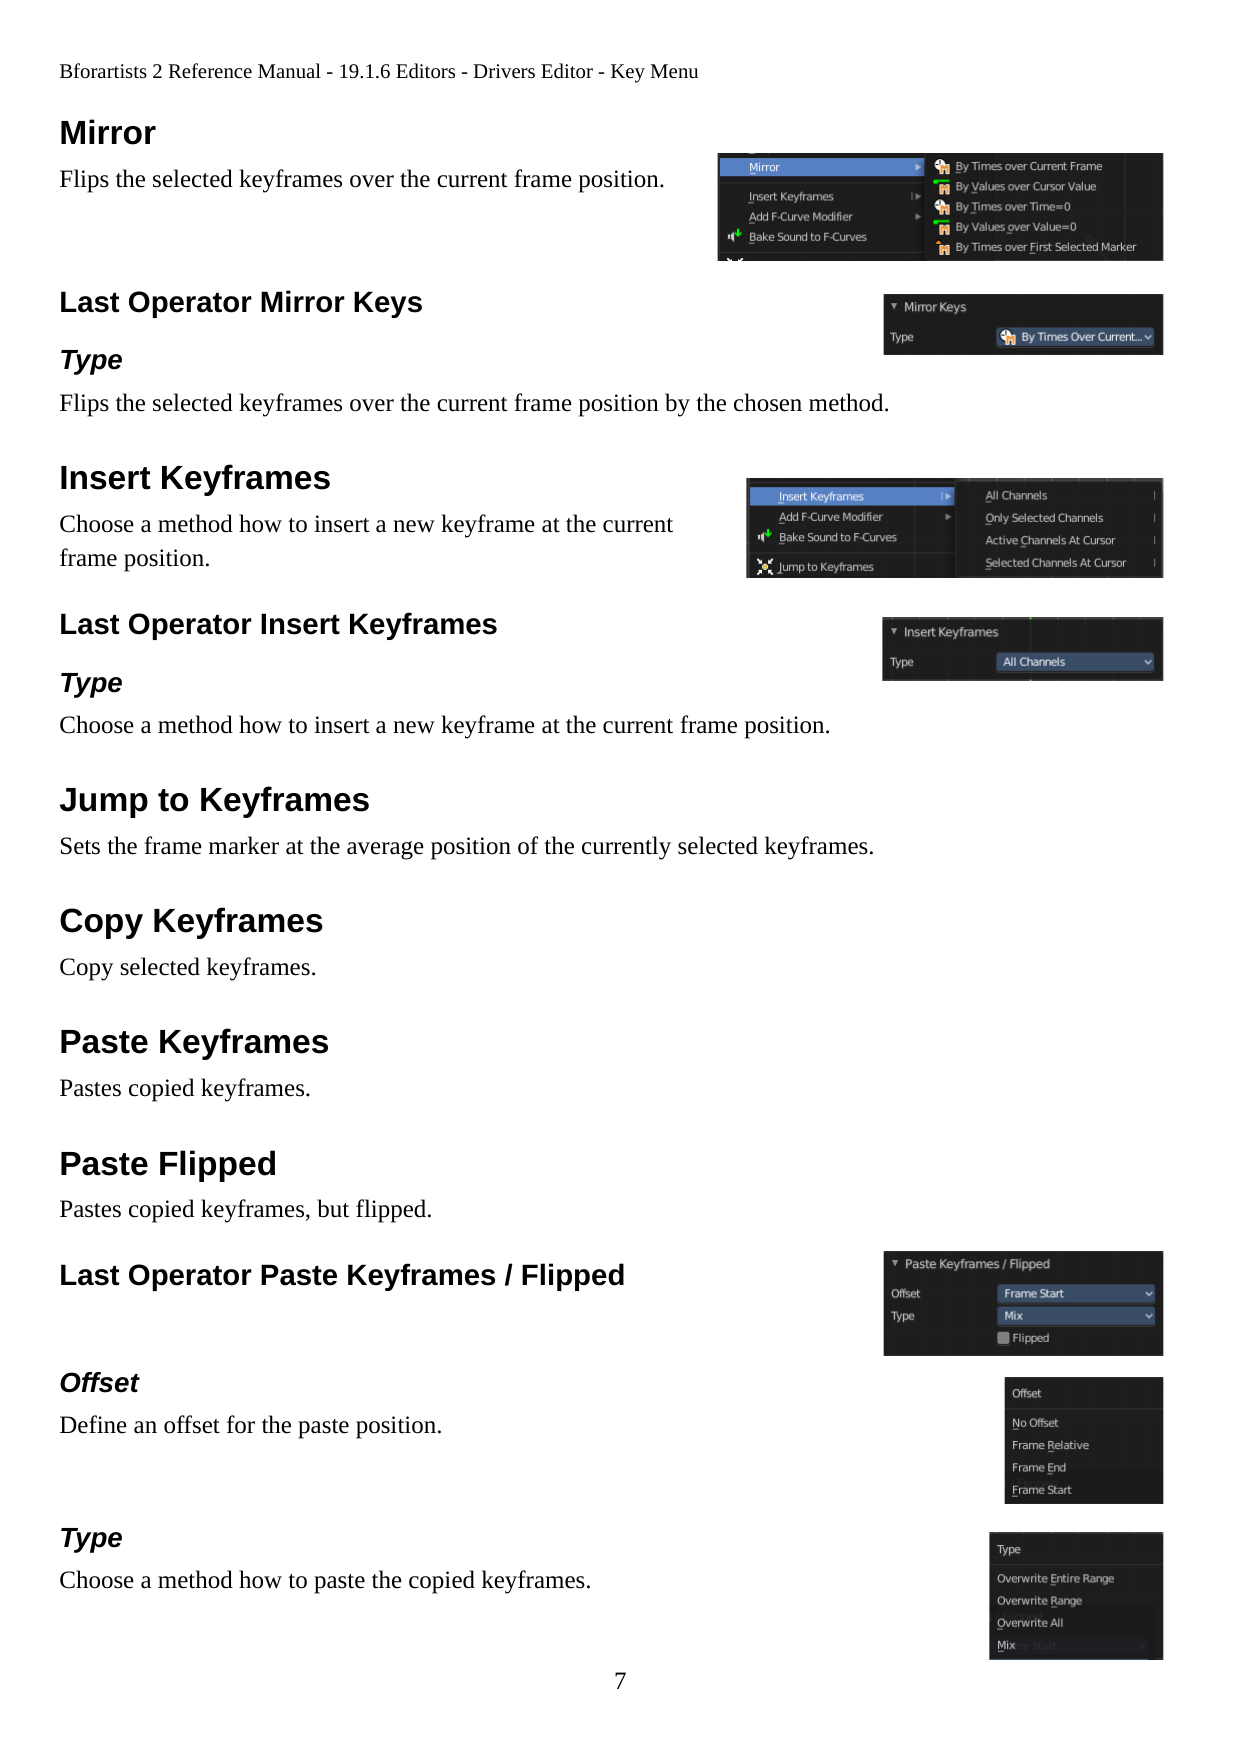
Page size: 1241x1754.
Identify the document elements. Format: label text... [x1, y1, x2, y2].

text Sets the frame marker at the average position of the currently selected keyframes. [59, 831, 1181, 860]
picture [883, 294, 1164, 355]
subtitle Paste Keyframes [59, 1022, 1181, 1061]
text Define an offset for the paste position. [59, 1410, 1004, 1439]
text Pastes copied keyframes, but flipped. [59, 1194, 1181, 1223]
text Flips the selected keyframes over the current frame position by the chosen method. [59, 388, 1181, 417]
subtitle Last Operator Insert Keyframes [59, 607, 1181, 641]
picture [717, 153, 1164, 261]
text Choose a method how to insert a new keyframe at the current frame position. [59, 509, 746, 572]
subtitle Type [59, 1521, 1181, 1553]
subtitle Last Operator Mirror Keys [59, 285, 1181, 319]
picture [1004, 1377, 1164, 1504]
subtitle Mirror [59, 113, 1181, 151]
text Pastes copied keyframes. [59, 1073, 1181, 1102]
subtitle Last Operator Paste Keyframes / Flipped [59, 1258, 883, 1292]
subtitle Jump to Keyframes [59, 780, 1181, 819]
text Choose a method how to paste the copied keyframes. [59, 1565, 989, 1594]
subtitle Paste Flipped [59, 1143, 1181, 1182]
picture [989, 1532, 1164, 1660]
subtitle Type [59, 344, 1181, 376]
picture [883, 1251, 1164, 1356]
picture [882, 617, 1164, 681]
subtitle Type [59, 666, 1181, 698]
picture [746, 478, 1164, 578]
text Choose a method how to insert a new keyframe at the current frame position. [59, 710, 1181, 739]
text Flips the selected keyframes over the current frame position. [59, 164, 717, 192]
text Copy selected keyframes. [59, 952, 1181, 981]
subtitle Offset [59, 1366, 1181, 1398]
subtitle Insert Keyframes [59, 458, 1181, 497]
subtitle Copy Keyframes [59, 901, 1181, 940]
